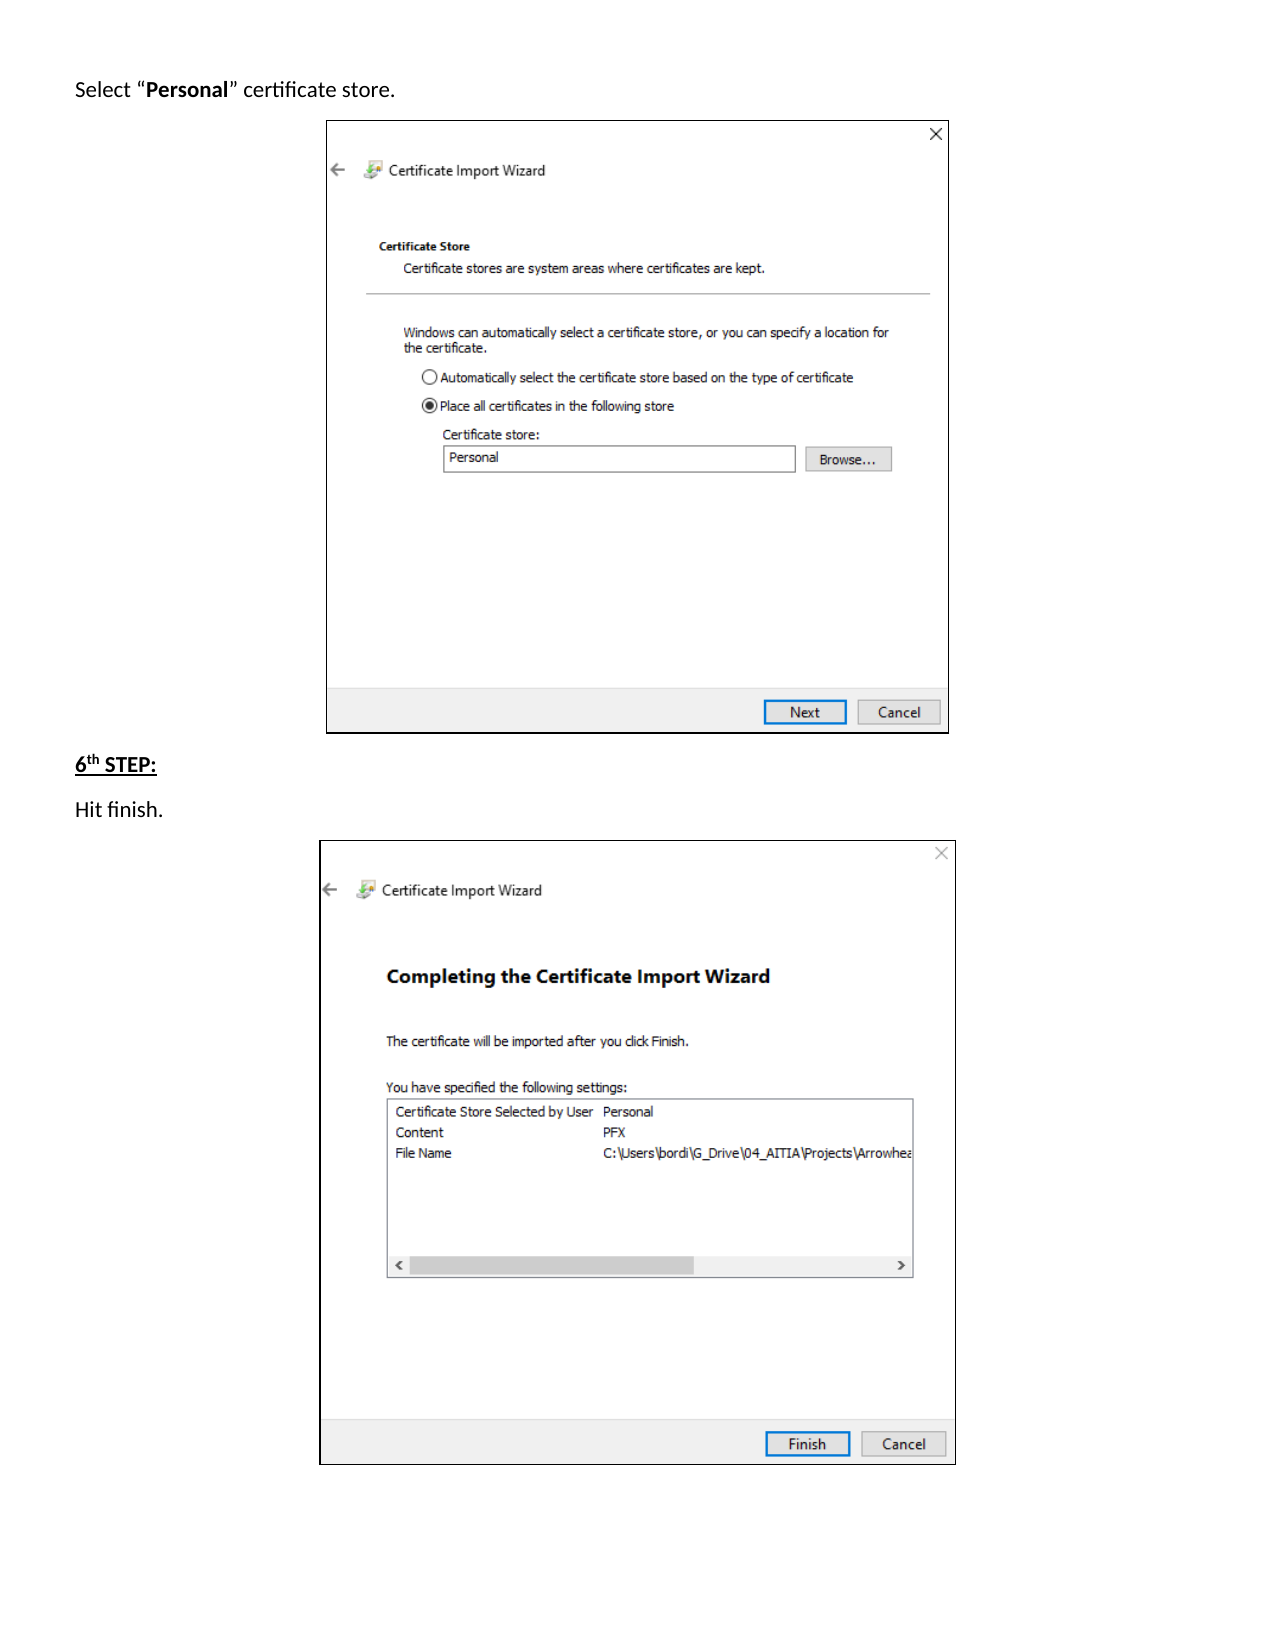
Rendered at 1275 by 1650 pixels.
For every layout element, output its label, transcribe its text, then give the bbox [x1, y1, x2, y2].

text 6th STEP: [75, 750, 1200, 778]
text Hit finish. [75, 795, 1200, 823]
text Select “Personal” certificate store. [75, 75, 1200, 103]
